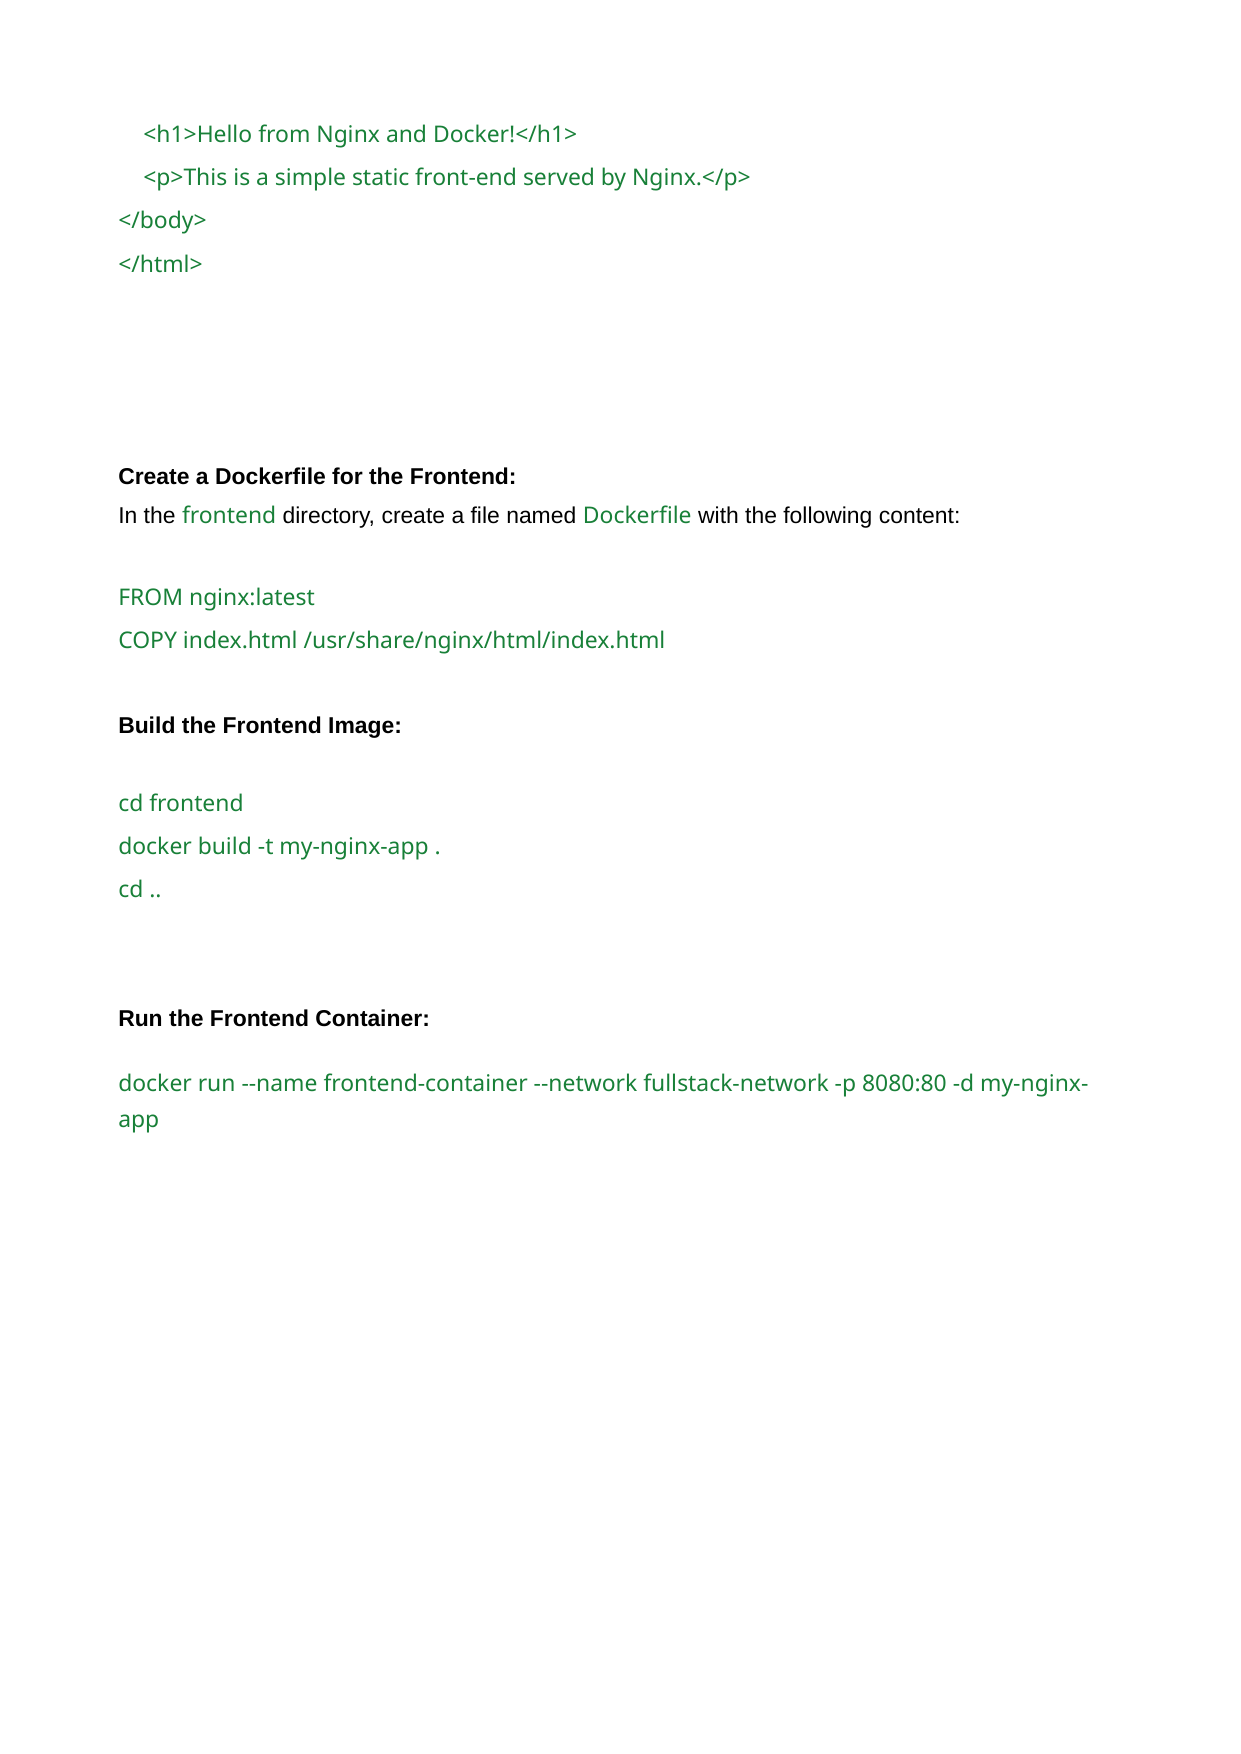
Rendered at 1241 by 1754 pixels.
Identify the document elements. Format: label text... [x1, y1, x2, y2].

text Build the Frontend Image: [118, 712, 1122, 738]
text COPY index.html /usr/share/nginx/html/index.html [118, 624, 1122, 655]
text </body> [118, 204, 1122, 236]
text cd .. [118, 873, 1122, 904]
text docker build -t my-nginx-app . [118, 829, 1122, 861]
text Create a Dockerfile for the Frontend: [118, 463, 1122, 489]
text <p>This is a simple static front-end served by Nginx.</p> [118, 161, 1122, 192]
text FROM nginx:latest [118, 543, 1122, 612]
text </html> [118, 247, 1122, 279]
text <h1>Hello from Nginx and Docker!</h1> [118, 118, 1122, 149]
text Run the Frontend Container: docker run --name frontend-container --network fullstack-network -p 8080:80 -d my-nginx-app [118, 1005, 1122, 1134]
text In the frontend directory, create a file named Dockerfile with the following content: [118, 499, 1122, 531]
text cd frontend [118, 748, 1122, 818]
